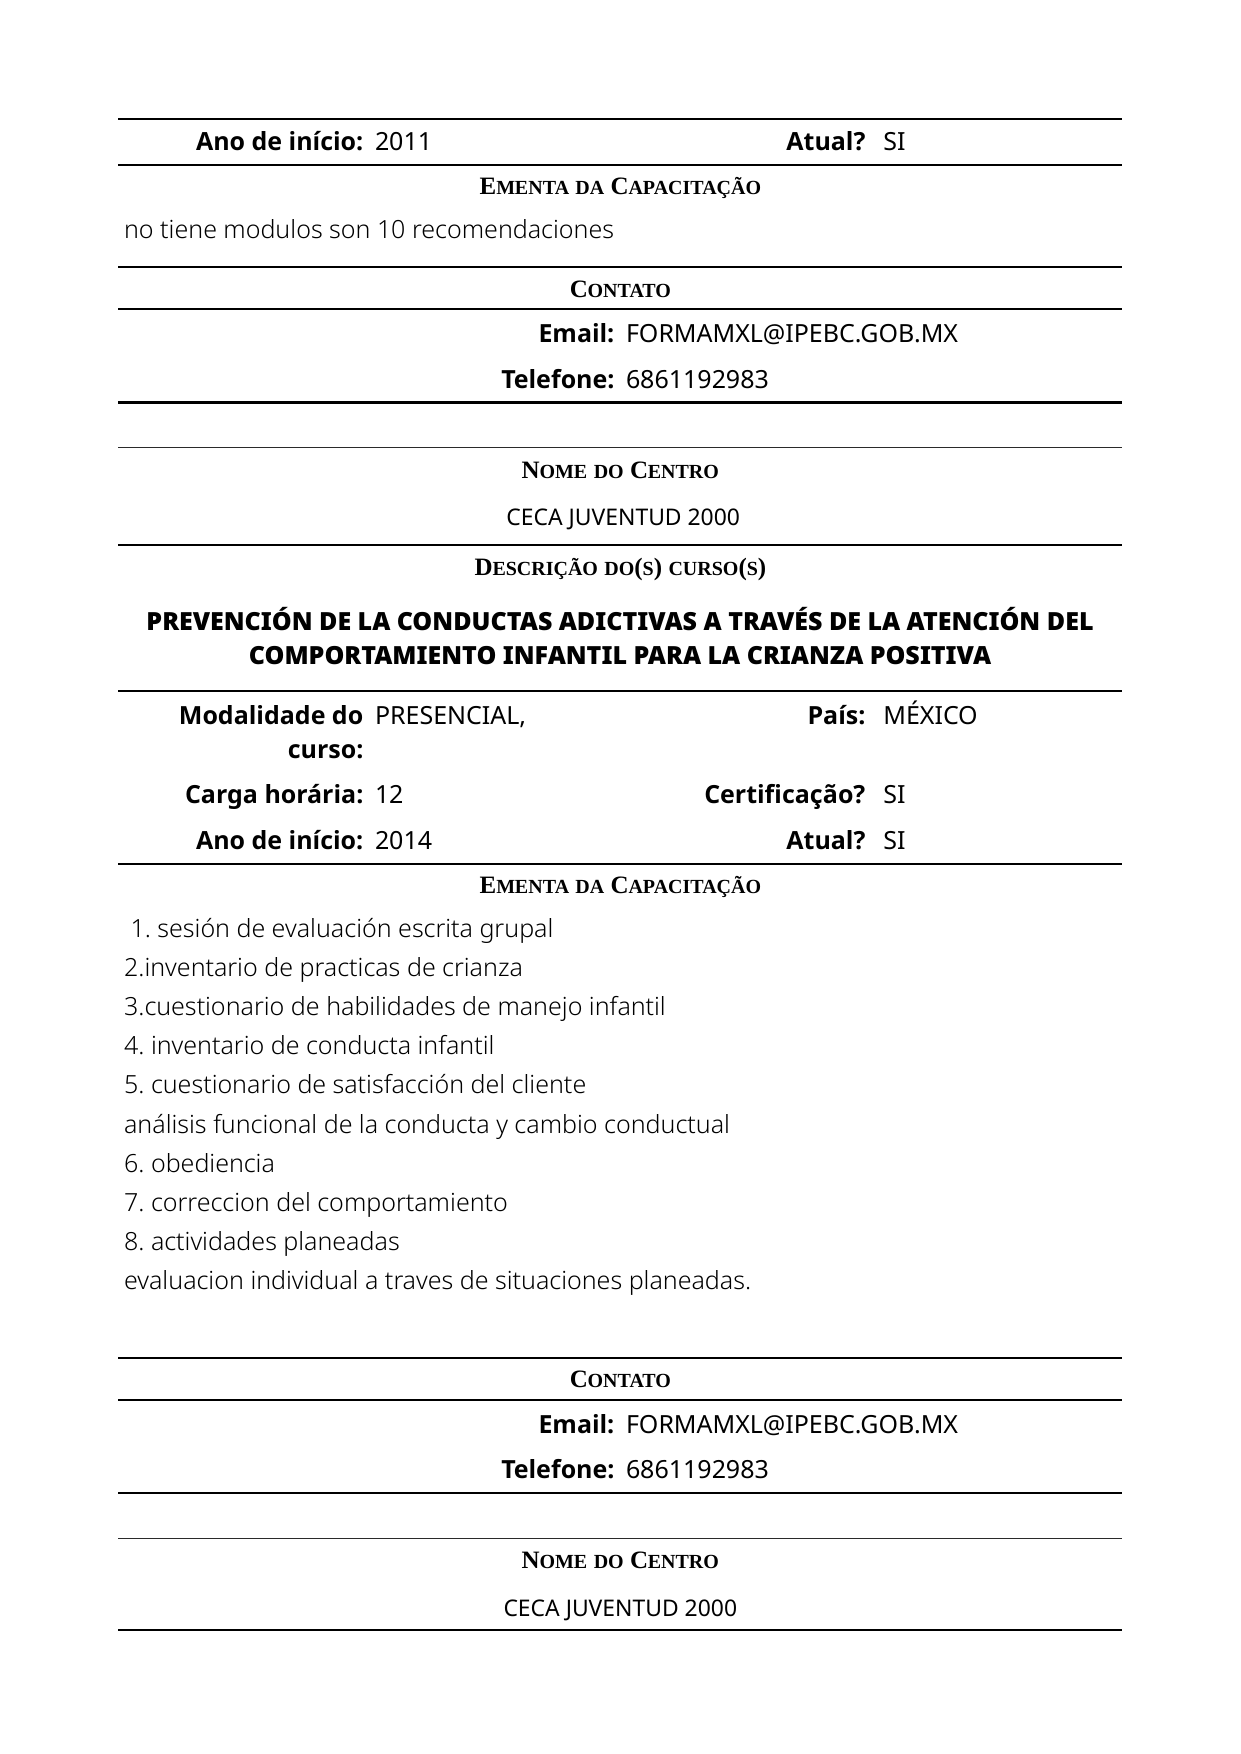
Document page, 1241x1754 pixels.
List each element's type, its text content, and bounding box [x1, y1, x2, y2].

table_cell Atual? [620, 817, 871, 862]
table_cell Email: [118, 1401, 620, 1446]
table_cell 12 [369, 771, 620, 817]
table_cell SI [871, 120, 1122, 164]
table_cell Carga horária: [118, 771, 369, 817]
table_cell Telefone: [118, 356, 620, 401]
table_cell Contato [118, 1359, 1122, 1399]
table_cell MÉXICO [871, 692, 1122, 771]
table_cell Ementa da Capacitação [118, 166, 1122, 206]
table_cell Certificação? [620, 771, 871, 817]
table_header Nome do Centro [118, 449, 1122, 489]
table_cell NO TIENE MODULOS SON 10 RECOMENDACIONES [118, 206, 1122, 266]
table_cell FORMAMXL@IPEBC.GOB.MX [620, 310, 1122, 356]
table_cell 1. SESIÓN DE EVALUACIÓN ESCRITA GRUPAL 2.INVENTARIO DE PRACTICAS DE CRIANZA 3.CUESTIONARIO DE HABILIDADES DE MANEJO INFANTIL 4. INVENTARIO DE CONDUCTA INFANTIL 5. CUESTIONARIO DE SATISFACCIÓN DEL CLIENTE ANÁLISIS FUNCIONAL DE LA CONDUCTA Y CAMBIO CONDUCTUAL 6. OBEDIENCIA 7. CORRECCION DEL COMPORTAMIENTO 8. ACTIVIDADES PLANEADAS EVALUACION INDIVIDUAL A TRAVES DE SITUACIONES PLANEADAS. [118, 905, 1122, 1357]
table_cell Ano de início: [118, 120, 369, 164]
table_cell 6861192983 [620, 356, 1122, 401]
table_cell País: [620, 692, 871, 771]
table_cell Descrição do(s) curso(s) [118, 546, 1122, 586]
table_cell 2014 [369, 817, 620, 862]
table_cell SI [871, 771, 1122, 817]
table_cell Ano de início: [118, 817, 369, 862]
table_cell Atual? [620, 120, 871, 164]
table_cell CECA JUVENTUD 2000 [118, 1580, 1122, 1628]
table_cell Email: [118, 310, 620, 356]
table_cell PREVENCIÓN DE LA CONDUCTAS ADICTIVAS A TRAVÉS DE LA ATENCIÓN DEL COMPORTAMIENTO INFANTIL PARA LA CRIANZA POSITIVA [118, 586, 1122, 690]
table_header Nome do Centro [118, 1540, 1122, 1580]
table_cell Modalidade do curso: [118, 692, 369, 771]
table_cell 6861192983 [620, 1446, 1122, 1492]
table_cell SI [871, 817, 1122, 862]
table_cell Telefone: [118, 1446, 620, 1492]
table_cell Ementa da Capacitação [118, 865, 1122, 905]
table_cell Contato [118, 268, 1122, 308]
table_cell PRESENCIAL, [369, 692, 620, 771]
table_cell 2011 [369, 120, 620, 164]
table_cell CECA JUVENTUD 2000 [118, 489, 1122, 544]
table_cell FORMAMXL@IPEBC.GOB.MX [620, 1401, 1122, 1446]
